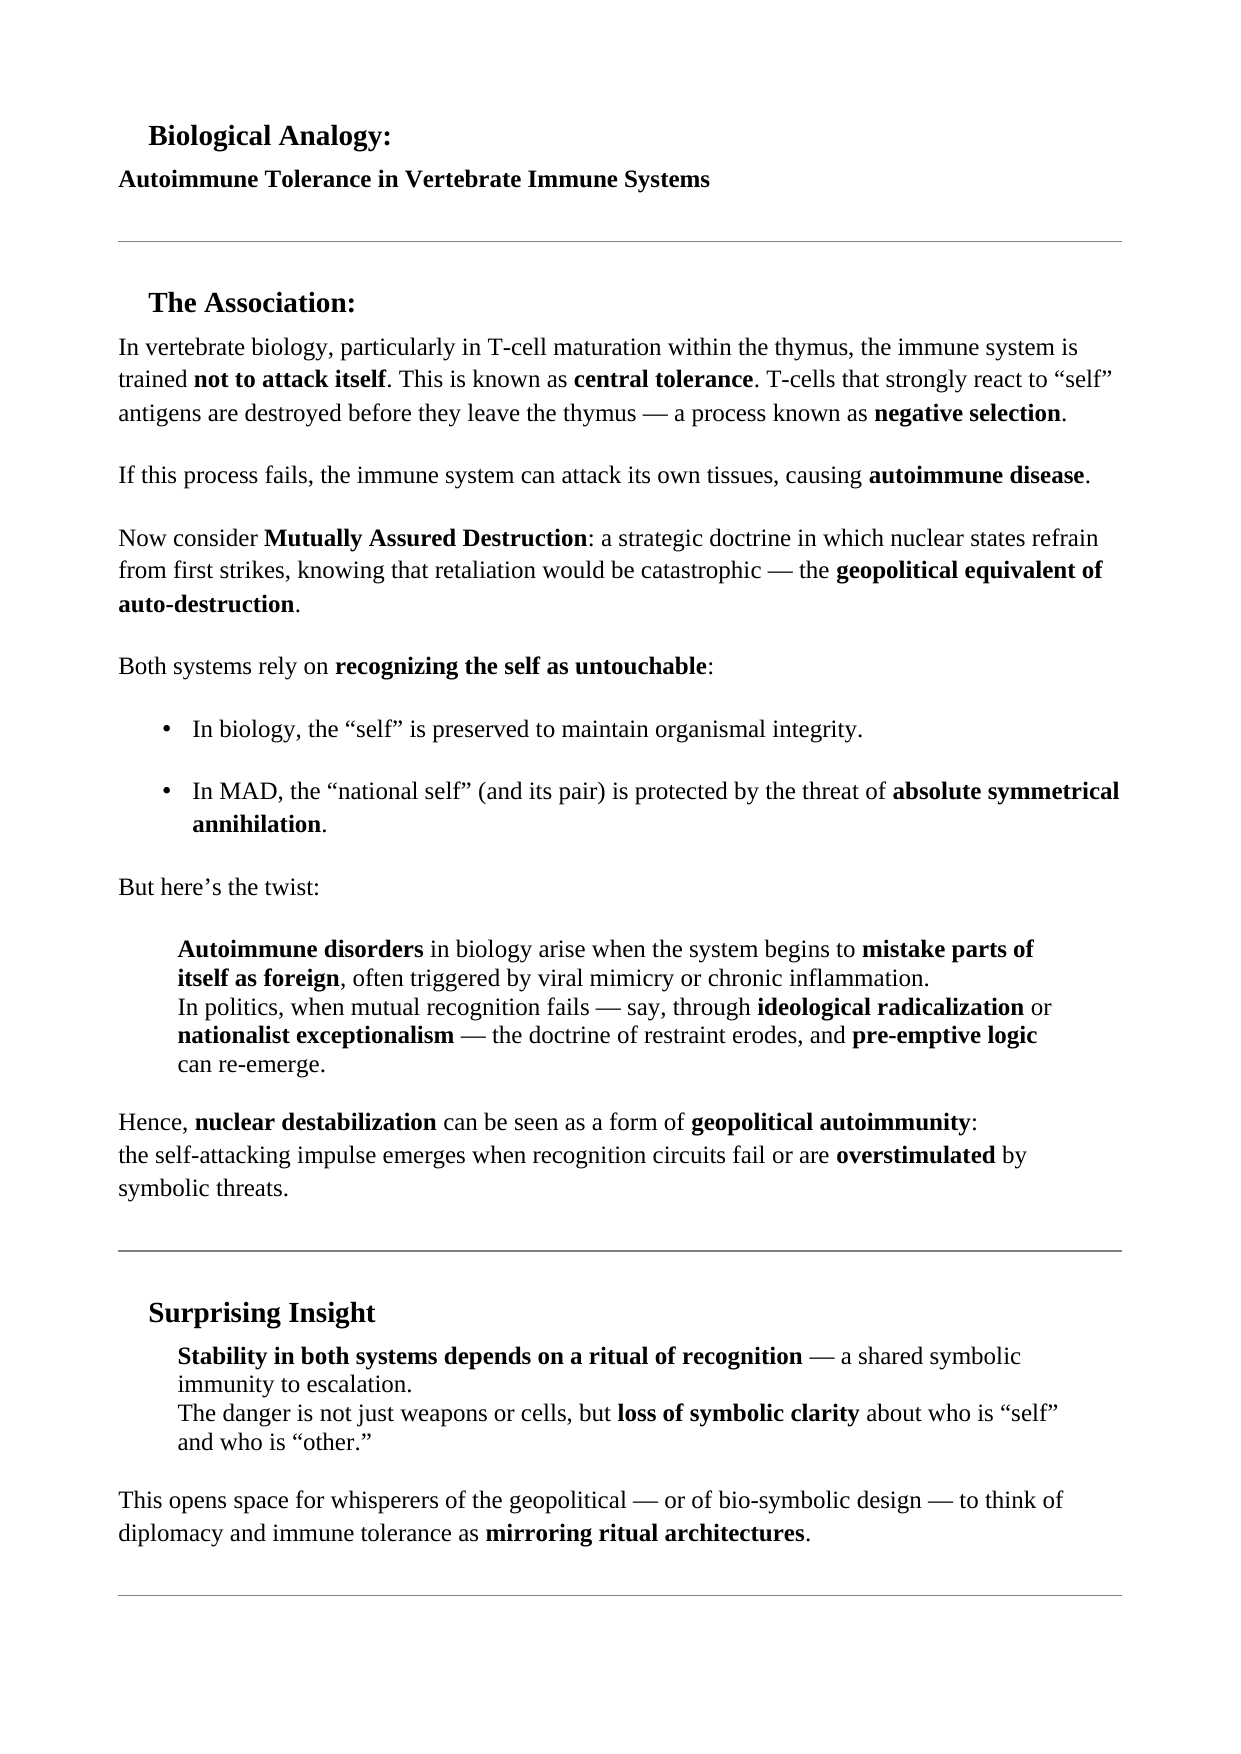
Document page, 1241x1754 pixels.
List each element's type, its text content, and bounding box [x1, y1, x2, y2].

subtitle 🧩 Surprising Insight [118, 1295, 1122, 1328]
list In MAD, the “national self” (and its pair) is protected by the threat of absolute symmetrical annihilation. [162, 776, 1122, 838]
text This opens space for whisperers of the geopolitical — or of bio-symbolic design — to think of diplomacy and immune tolerance as mirroring ritual architectures. [118, 1485, 1122, 1547]
text But here’s the twist: [118, 872, 1122, 900]
text Stability in both systems depends on a ritual of recognition — a shared symbolic immunity to escalation. The danger is not just weapons or cells, but loss of symbolic clarity about who is “self” and who is “other.” [177, 1341, 1063, 1456]
text Both systems rely on recognizing the self as untouchable: [118, 651, 1122, 680]
list In biology, the “self” is preserved to maintain organismal integrity. [162, 714, 1122, 742]
text Hence, nuclear destabilization can be seen as a form of geopolitical autoimmunity: the self-attacking impulse emerges when recognition circuits fail or are overstimulated by symbolic threats. [118, 1107, 1122, 1202]
text Autoimmune Tolerance in Vertebrate Immune Systems [118, 164, 1122, 193]
text Now consider Mutually Assured Destruction: a strategic doctrine in which nuclear states refrain from first strikes, knowing that retaliation would be catastrophic — the geopolitical equivalent of auto-destruction. [118, 523, 1122, 617]
subtitle 🧬 The Association: [118, 286, 1122, 319]
text In vertebrate biology, particularly in T-cell maturation within the thymus, the immune system is trained not to attack itself. This is known as central tolerance. T-cells that strongly react to “self” antigens are destroyed before they leave the thymus — a process known as negative selection. [118, 332, 1122, 426]
text If this process fails, the immune system can attack its own tissues, causing autoimmune disease. [118, 460, 1122, 489]
subtitle 🔬 Biological Analogy: [118, 118, 1122, 152]
text Autoimmune disorders in biology arise when the system begins to mistake parts of itself as foreign, often triggered by viral mimicry or chronic inflammation. In politics, when mutual recognition fails — say, through ideological radicalization or nationalist exceptionalism — the doctrine of restraint erodes, and pre-emptive logic can re-emerge. [177, 934, 1063, 1078]
